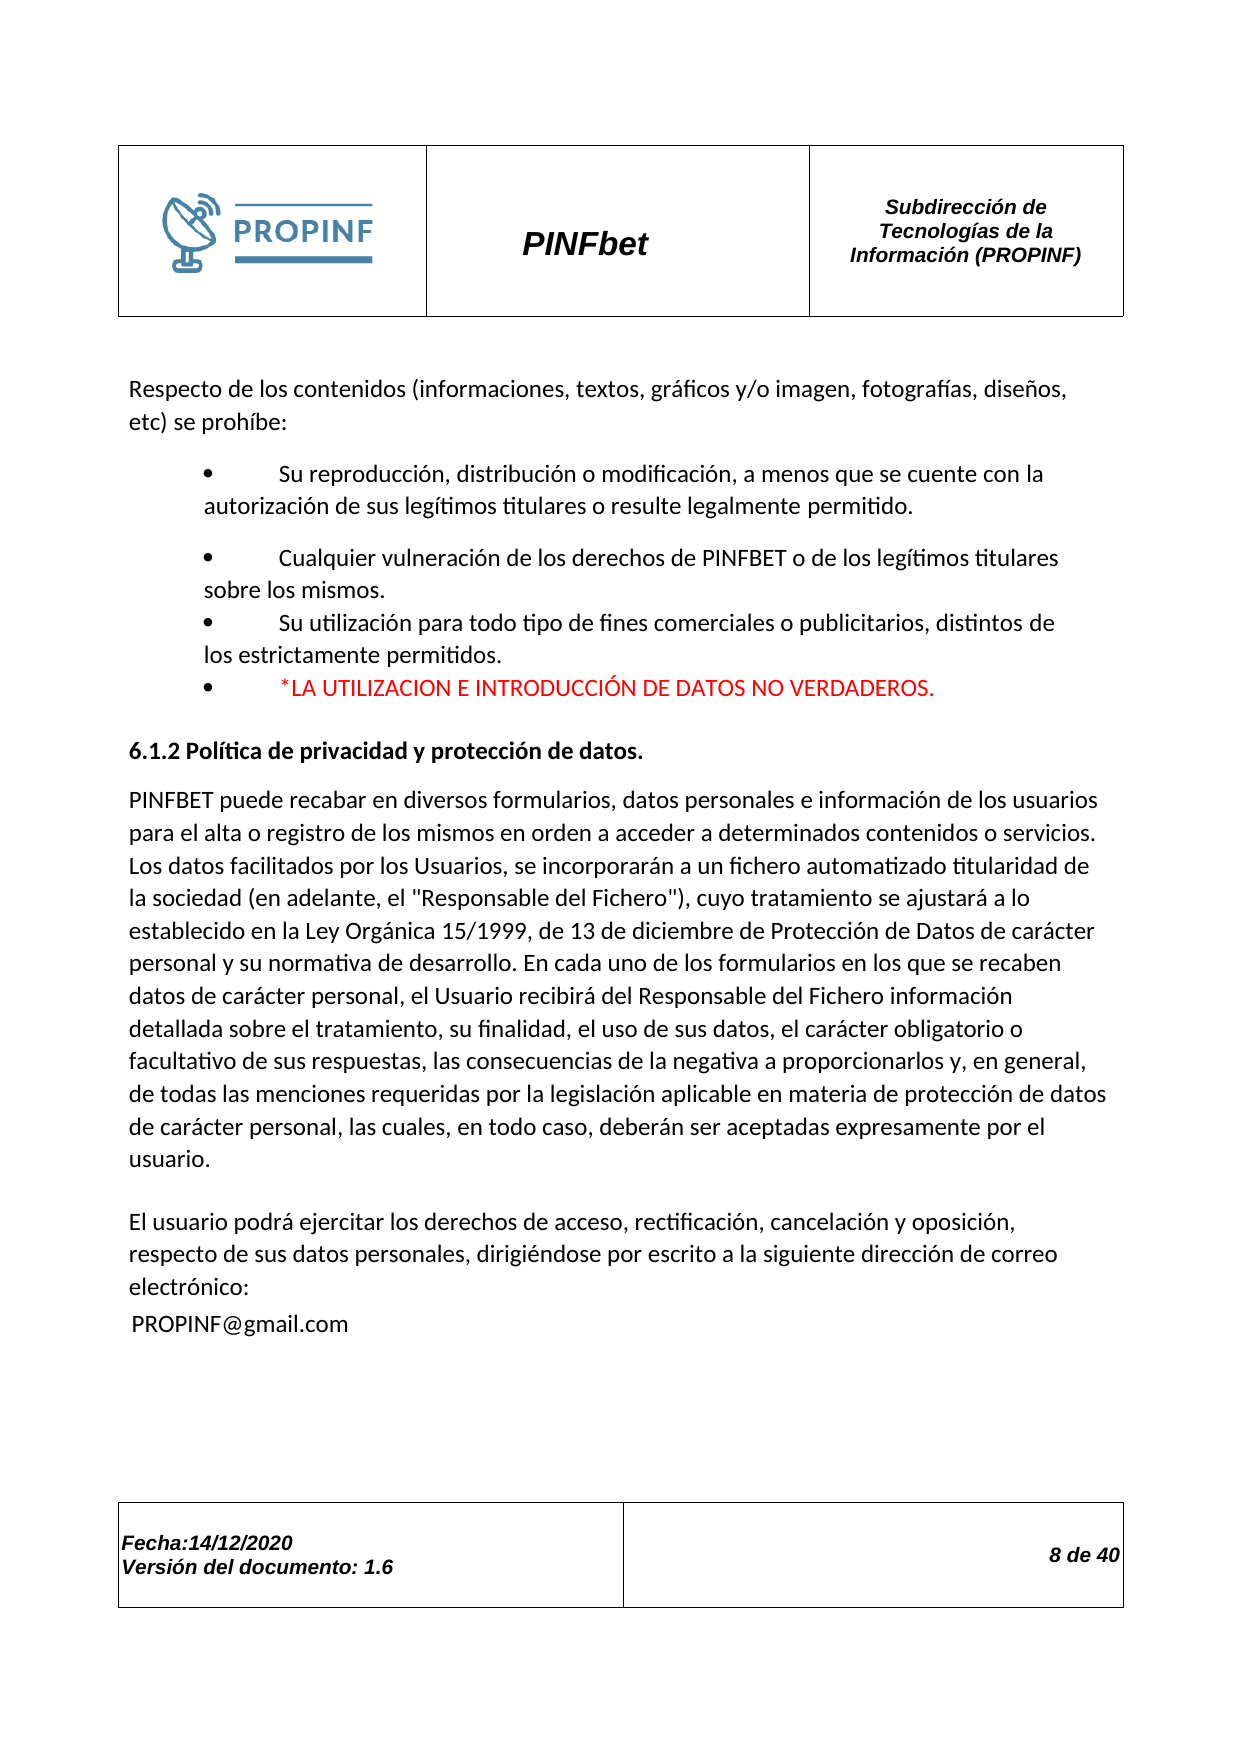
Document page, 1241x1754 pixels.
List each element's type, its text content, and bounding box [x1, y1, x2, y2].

list Su reproducción, distribución o modificación, a menos que se cuente con la autorización de sus legítimos titulares o resulte legalmente permitido. [204, 458, 1064, 521]
list Su utilización para todo tipo de fines comerciales o publicitarios, distintos de los estrictamente permitidos. [204, 607, 1075, 670]
text El usuario podrá ejercitar los derechos de acceso, rectificación, cancelación y oposición, respecto de sus datos personales, dirigiéndose por escrito a la siguiente dirección de correo electrónico: [129, 1206, 1062, 1302]
text PINFBET puede recabar en diversos formularios, datos personales e información de los usuarios para el alta o registro de los mismos en orden a acceder a determinados contenidos o servicios. Los datos facilitados por los Usuarios, se incorporarán a un fichero automatizado titularidad de la sociedad (en adelante, el "Responsable del Fichero"), cuyo tratamiento se ajustará a lo establecido en la Ley Orgánica 15/1999, de 13 de diciembre de Protección de Datos de carácter personal y su normativa de desarrollo. En cada uno de los formularios en los que se recaben datos de carácter personal, el Usuario recibirá del Responsable del Fichero información detallada sobre el tratamiento, su finalidad, el uso de sus datos, el carácter obligatorio o facultativo de sus respuestas, las consecuencias de la negativa a proporcionarlos y, en general, de todas las menciones requeridas por la legislación aplicable en materia de protección de datos de carácter personal, las cuales, en todo caso, deberán ser aceptadas expresamente por el usuario. [129, 784, 1109, 1174]
list Cualquier vulneración de los derechos de PINFBET o de los legítimos titulares sobre los mismos. [204, 542, 1064, 605]
picture [126, 170, 414, 301]
subtitle 6.1.2 Política de privacidad y protección de datos. [129, 735, 1122, 766]
text Respecto de los contenidos (informaciones, textos, gráficos y/o imagen, fotografías, diseños, etc) se prohíbe: [129, 374, 1110, 437]
list *LA UTILIZACION E INTRODUCCIÓN DE DATOS NO VERDADEROS. [204, 672, 1075, 703]
text PROPINF@gmail.com [118, 1304, 1122, 1339]
